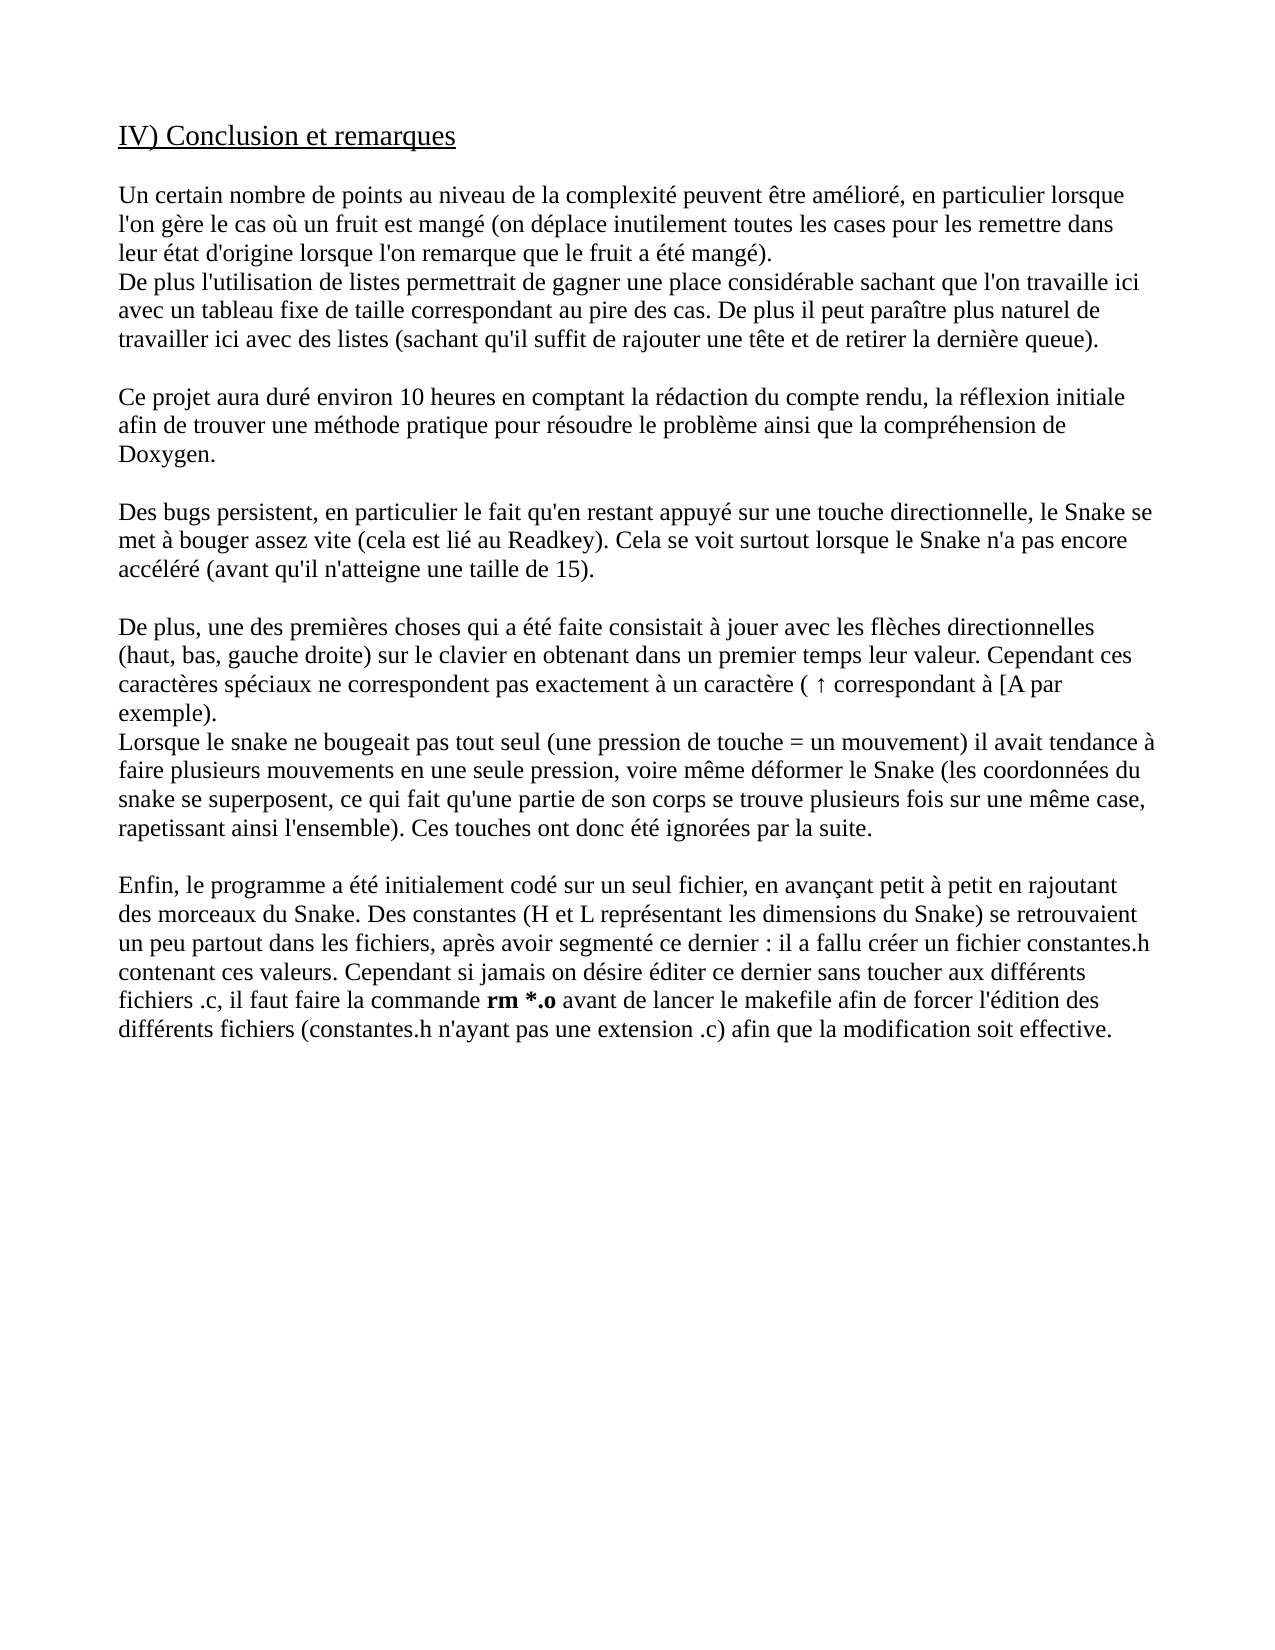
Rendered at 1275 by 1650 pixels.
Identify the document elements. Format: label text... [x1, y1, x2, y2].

text De plus, une des premières choses qui a été faite consistait à jouer avec les flèches directionnelles (haut, bas, gauche droite) sur le clavier en obtenant dans un premier temps leur valeur. Cependant ces caractères spéciaux ne correspondent pas exactement à un caractère ( ↑ correspondant à [A par exemple). [118, 612, 1157, 727]
text Lorsque le snake ne bougeait pas tout seul (une pression de touche = un mouvement) il avait tendance à faire plusieurs mouvements en une seule pression, voire même déformer le Snake (les coordonnées du snake se superposent, ce qui fait qu'une partie de son corps se trouve plusieurs fois sur une même case, rapetissant ainsi l'ensemble). Ces touches ont donc été ignorées par la suite. [118, 727, 1157, 842]
text Des bugs persistent, en particulier le fait qu'en restant appuyé sur une touche directionnelle, le Snake se met à bouger assez vite (cela est lié au Readkey). Cela se voit surtout lorsque le Snake n'a pas encore accéléré (avant qu'il n'atteigne une taille de 15). [118, 497, 1157, 583]
text De plus l'utilisation de listes permettrait de gagner une place considérable sachant que l'on travaille ici avec un tableau fixe de taille correspondant au pire des cas. De plus il peut paraître plus naturel de travailler ici avec des listes (sachant qu'il suffit de rajouter une tête et de retirer la dernière queue). [118, 267, 1157, 353]
text Enfin, le programme a été initialement codé sur un seul fichier, en avançant petit à petit en rajoutant des morceaux du Snake. Des constantes (H et L représentant les dimensions du Snake) se retrouvaient un peu partout dans les fichiers, après avoir segmenté ce dernier : il a fallu créer un fichier constantes.h contenant ces valeurs. Cependant si jamais on désire éditer ce dernier sans toucher aux différents fichiers .c, il faut faire la commande rm *.o avant de lancer le makefile afin de forcer l'édition des différents fichiers (constantes.h n'ayant pas une extension .c) afin que la modification soit effective. [118, 870, 1157, 1043]
text Un certain nombre de points au niveau de la complexité peuvent être amélioré, en particulier lorsque l'on gère le cas où un fruit est mangé (on déplace inutilement toutes les cases pour les remettre dans leur état d'origine lorsque l'on remarque que le fruit a été mangé). [118, 180, 1157, 267]
text Ce projet aura duré environ 10 heures en comptant la rédaction du compte rendu, la réflexion initiale afin de trouver une méthode pratique pour résoudre le problème ainsi que la compréhension de Doxygen. [118, 382, 1157, 468]
text IV) Conclusion et remarques [118, 118, 1157, 152]
